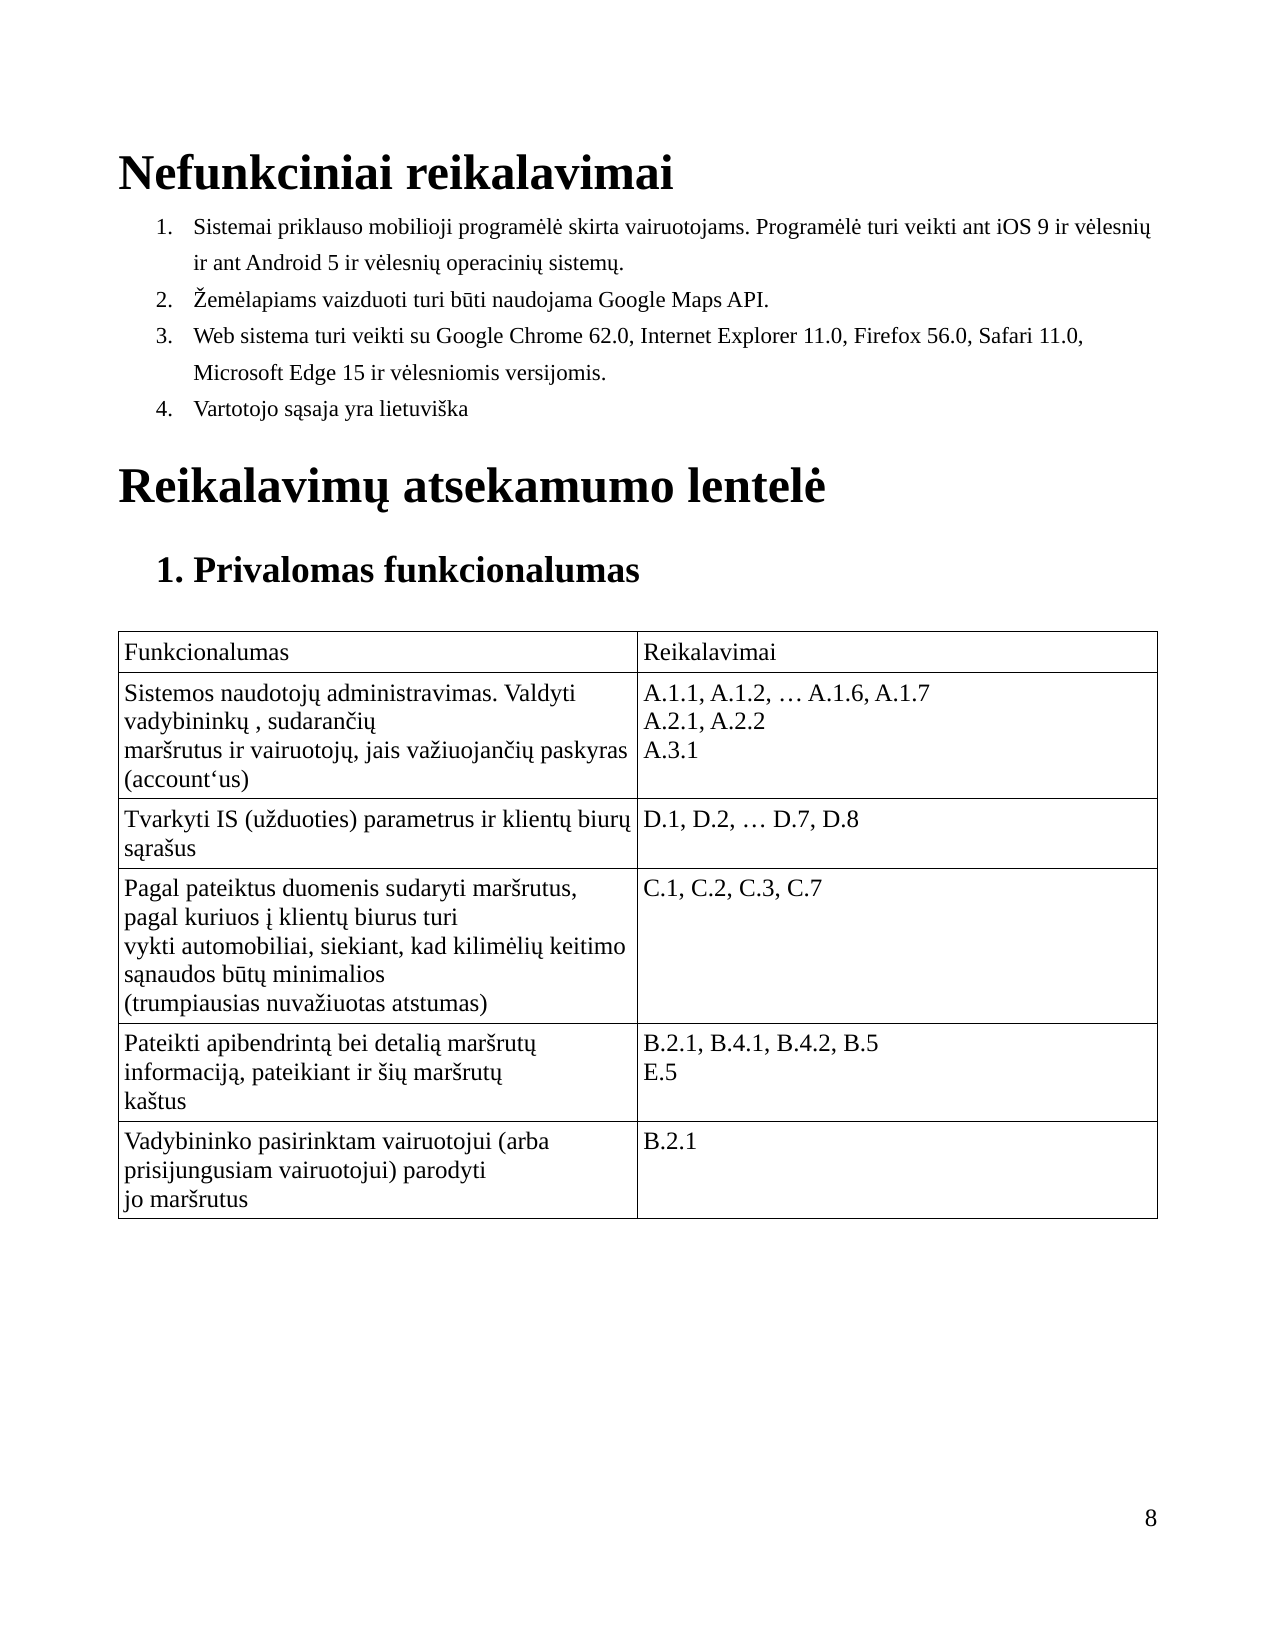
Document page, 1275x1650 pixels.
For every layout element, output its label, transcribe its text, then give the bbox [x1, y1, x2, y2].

table_cell Sistemos naudotojų administravimas. Valdyti vadybininkų , sudarančių maršrutus ir vairuotojų, jais važiuojančių paskyras (account‘us) [119, 673, 637, 798]
table_cell D.1, D.2, … D.7, D.8 [638, 799, 1157, 867]
table_cell Pagal pateiktus duomenis sudaryti maršrutus, pagal kuriuos į klientų biurus turi vykti automobiliai, siekiant, kad kilimėlių keitimo sąnaudos būtų minimalios (trumpiausias nuvažiuotas atstumas) [119, 869, 637, 1023]
subtitle Nefunkciniai reikalavimai [118, 143, 1157, 201]
table_cell C.1, C.2, C.3, C.7 [638, 869, 1157, 1023]
list Web sistema turi veikti su Google Chrome 62.0, Internet Explorer 11.0, Firefox 56.0, Safari 11.0, Microsoft Edge 15 ir vėlesniomis versijomis. [156, 322, 1157, 385]
list Sistemai priklauso mobilioji programėlė skirta vairuotojams. Programėlė turi veikti ant iOS 9 ir vėlesnių ir ant Android 5 ir vėlesnių operacinių sistemų. [156, 213, 1157, 276]
list Vartotojo sąsaja yra lietuviška [156, 395, 1157, 421]
subtitle Reikalavimų atsekamumo lentelė [118, 456, 1157, 514]
table_cell A.1.1, A.1.2, … A.1.6, A.1.7 A.2.1, A.2.2 A.3.1 [638, 673, 1157, 798]
subtitle Privalomas funkcionalumas [156, 547, 1157, 590]
list Žemėlapiams vaizduoti turi būti naudojama Google Maps API. [156, 286, 1157, 312]
table_cell Vadybininko pasirinktam vairuotojui (arba prisijungusiam vairuotojui) parodyti jo maršrutus [119, 1122, 637, 1218]
table_header Reikalavimai [638, 632, 1157, 672]
table_header Funkcionalumas [119, 632, 637, 672]
table_cell Pateikti apibendrintą bei detalią maršrutų informaciją, pateikiant ir šių maršrutų kaštus [119, 1024, 637, 1121]
table_cell B.2.1 [638, 1122, 1157, 1218]
table_cell B.2.1, B.4.1, B.4.2, B.5 E.5 [638, 1024, 1157, 1121]
table_cell Tvarkyti IS (užduoties) parametrus ir klientų biurų sąrašus [119, 799, 637, 867]
